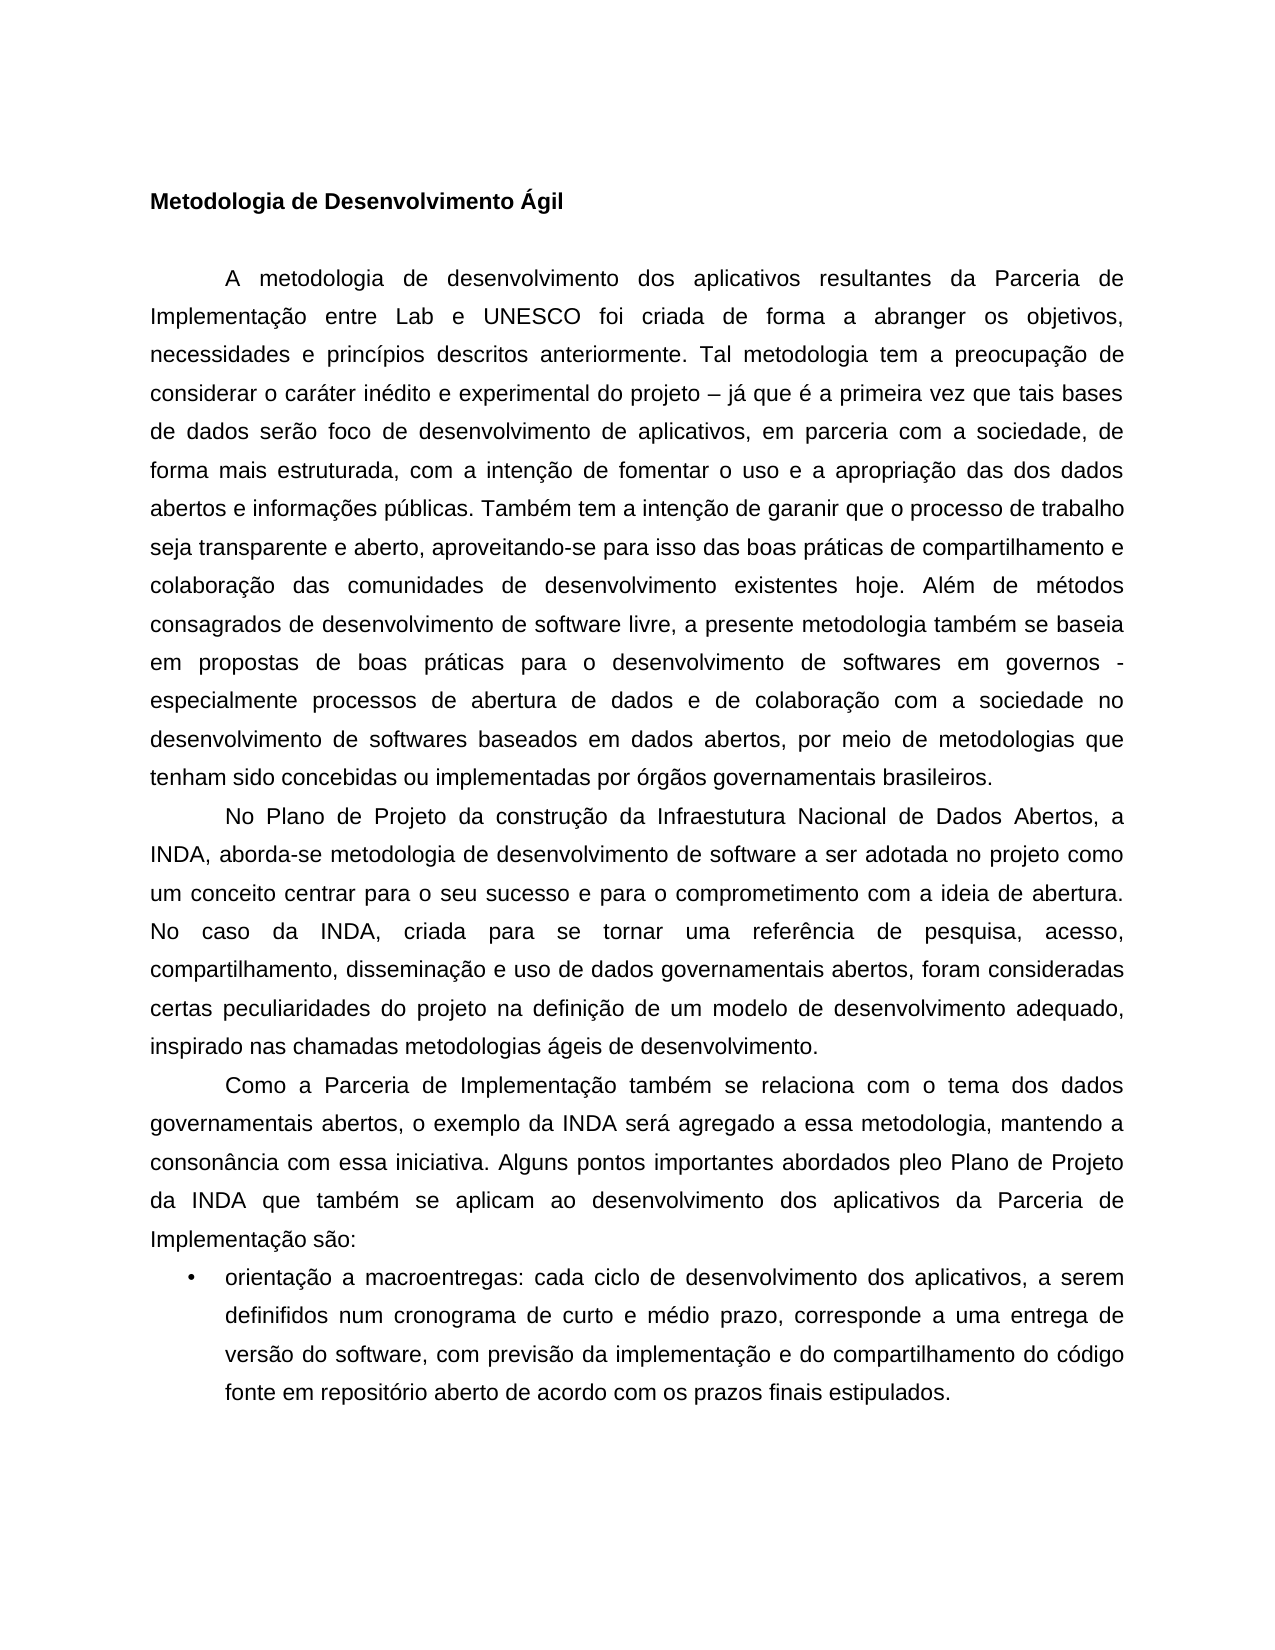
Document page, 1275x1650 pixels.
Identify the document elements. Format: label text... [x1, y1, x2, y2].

text No Plano de Projeto da construção da Infraestutura Nacional de Dados Abertos, a INDA, aborda-se metodologia de desenvolvimento de software a ser adotada no projeto como um conceito centrar para o seu sucesso e para o comprometimento com a ideia de abertura. No caso da INDA, criada para se tornar uma referência de pesquisa, acesso, compartilhamento, disseminação e uso de dados governamentais abertos, foram consideradas certas peculiaridades do projeto na definição de um modelo de desenvolvimento adequado, inspirado nas chamadas metodologias ágeis de desenvolvimento. [150, 803, 1125, 1060]
list orientação a macroentregas: cada ciclo de desenvolvimento dos aplicativos, a serem definifidos num cronograma de curto e médio prazo, corresponde a uma entrega de versão do software, com previsão da implementação e do compartilhamento do código fonte em repositório aberto de acordo com os prazos finais estipulados. [187, 1265, 1125, 1406]
text A metodologia de desenvolvimento dos aplicativos resultantes da Parceria de Implementação entre Lab e UNESCO foi criada de forma a abranger os objetivos, necessidades e princípios descritos anteriormente. Tal metodologia tem a preocupação de considerar o caráter inédito e experimental do projeto – já que é a primeira vez que tais bases de dados serão foco de desenvolvimento de aplicativos, em parceria com a sociedade, de forma mais estruturada, com a intenção de fomentar o uso e a apropriação das dos dados abertos e informações públicas. Também tem a intenção de garanir que o processo de trabalho seja transparente e aberto, aproveitando-se para isso das boas práticas de compartilhamento e colaboração das comunidades de desenvolvimento existentes hoje. Além de métodos consagrados de desenvolvimento de software livre, a presente metodologia também se baseia em propostas de boas práticas para o desenvolvimento de softwares em governos - especialmente processos de abertura de dados e de colaboração com a sociedade no desenvolvimento de softwares baseados em dados abertos, por meio de metodologias que tenham sido concebidas ou implementadas por órgãos governamentais brasileiros. [150, 265, 1125, 791]
text Metodologia de Desenvolvimento Ágil [150, 188, 1125, 214]
text Como a Parceria de Implementação também se relaciona com o tema dos dados governamentais abertos, o exemplo da INDA será agregado a essa metodologia, mantendo a consonância com essa iniciativa. Alguns pontos importantes abordados pleo Plano de Projeto da INDA que também se aplicam ao desenvolvimento dos aplicativos da Parceria de Implementação são: [150, 1072, 1125, 1252]
